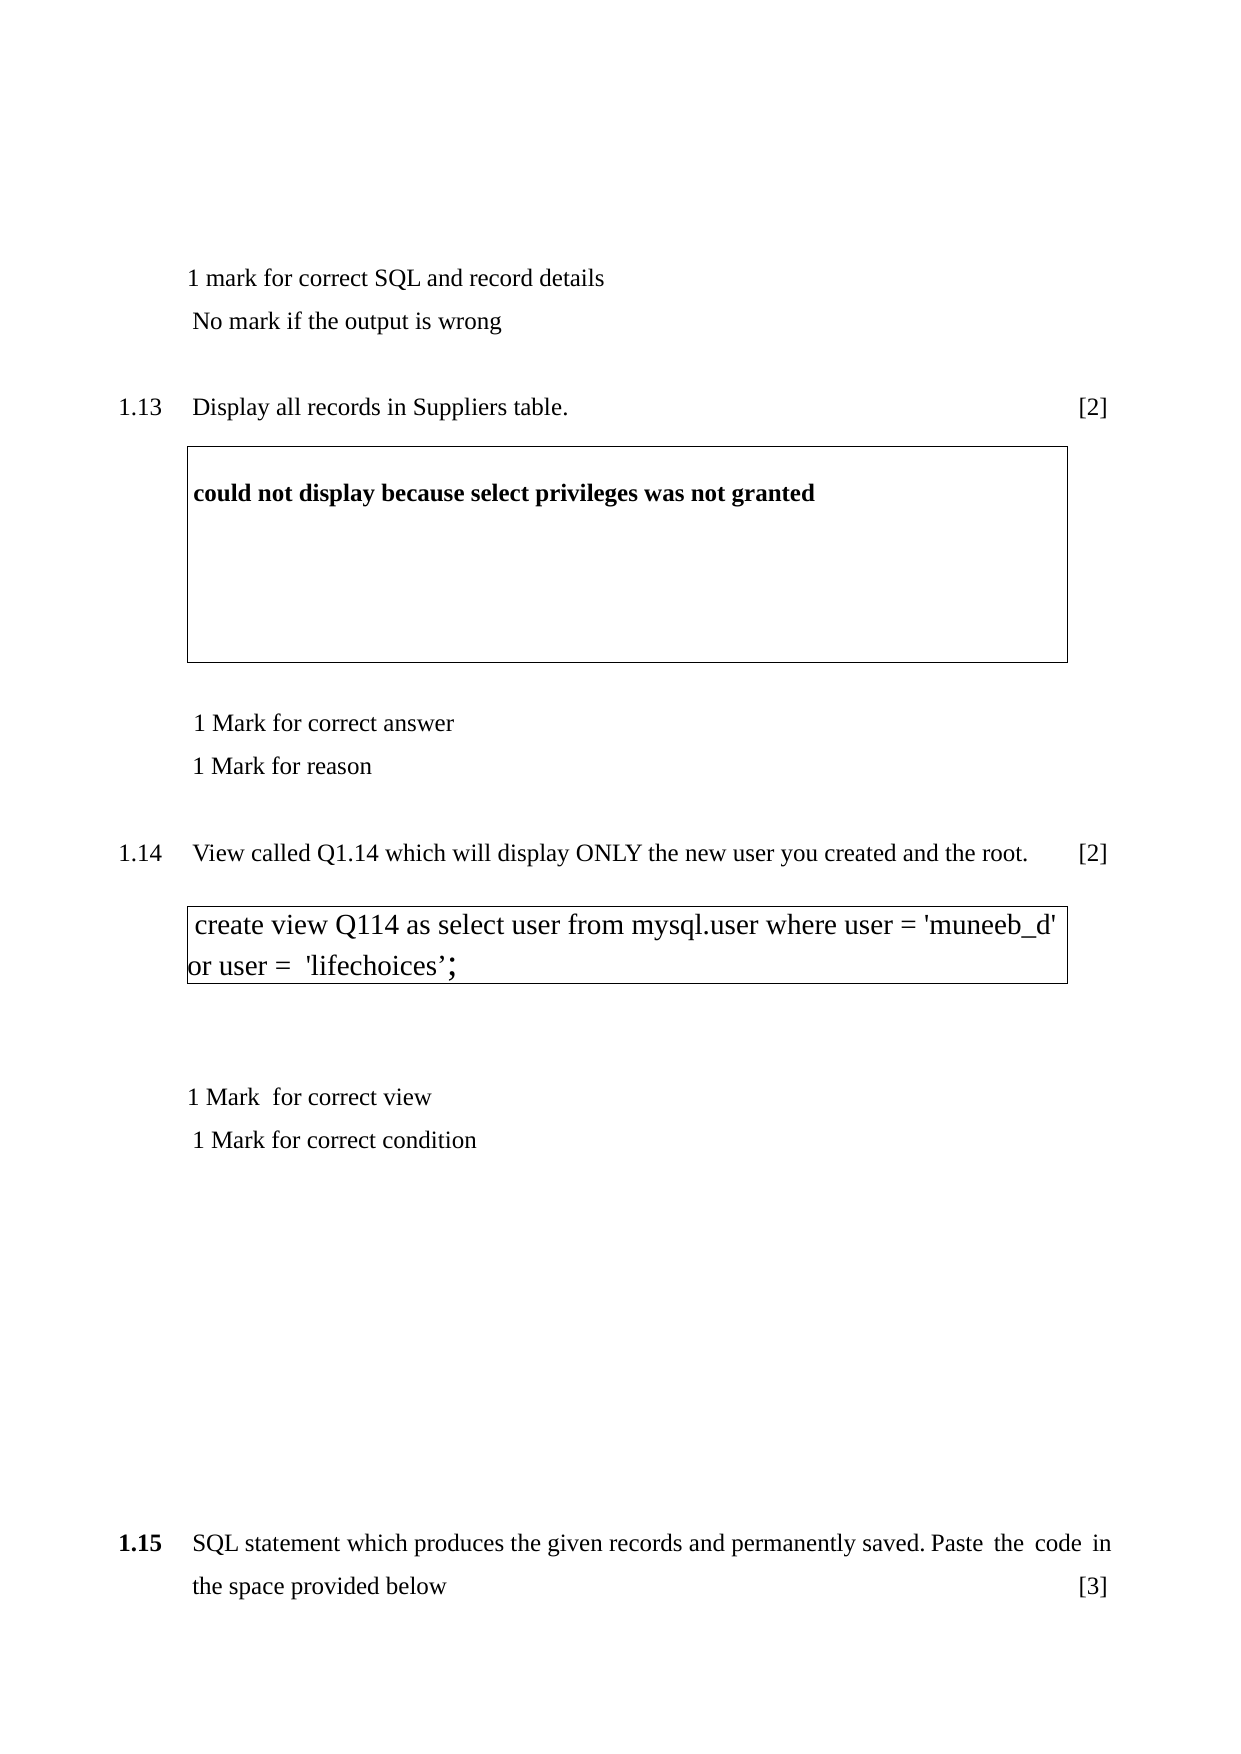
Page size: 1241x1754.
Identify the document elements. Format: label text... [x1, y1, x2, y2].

text 1.14 View called Q1.14 which will display ONLY the new user you created and the root. [2] [118, 838, 1122, 866]
text 1 Mark for correct view [118, 1082, 1122, 1111]
text 1 Mark for reason [118, 751, 1122, 780]
text 1.13 Display all records in Suppliers table. [2] [118, 392, 1122, 421]
text could not display because select privileges was not granted [188, 478, 1067, 507]
text 1 Mark for correct answer [118, 708, 1122, 737]
text 1 mark for correct SQL and record details [118, 263, 1122, 291]
text [118, 478, 187, 507]
text No mark if the output is wrong [118, 306, 1122, 334]
text 1.15 SQL statement which produces the given records and permanently saved. Paste the code in the space provided below [3] [118, 1528, 1122, 1599]
text [1068, 478, 1122, 507]
text 1 Mark for correct condition [118, 1125, 1122, 1154]
